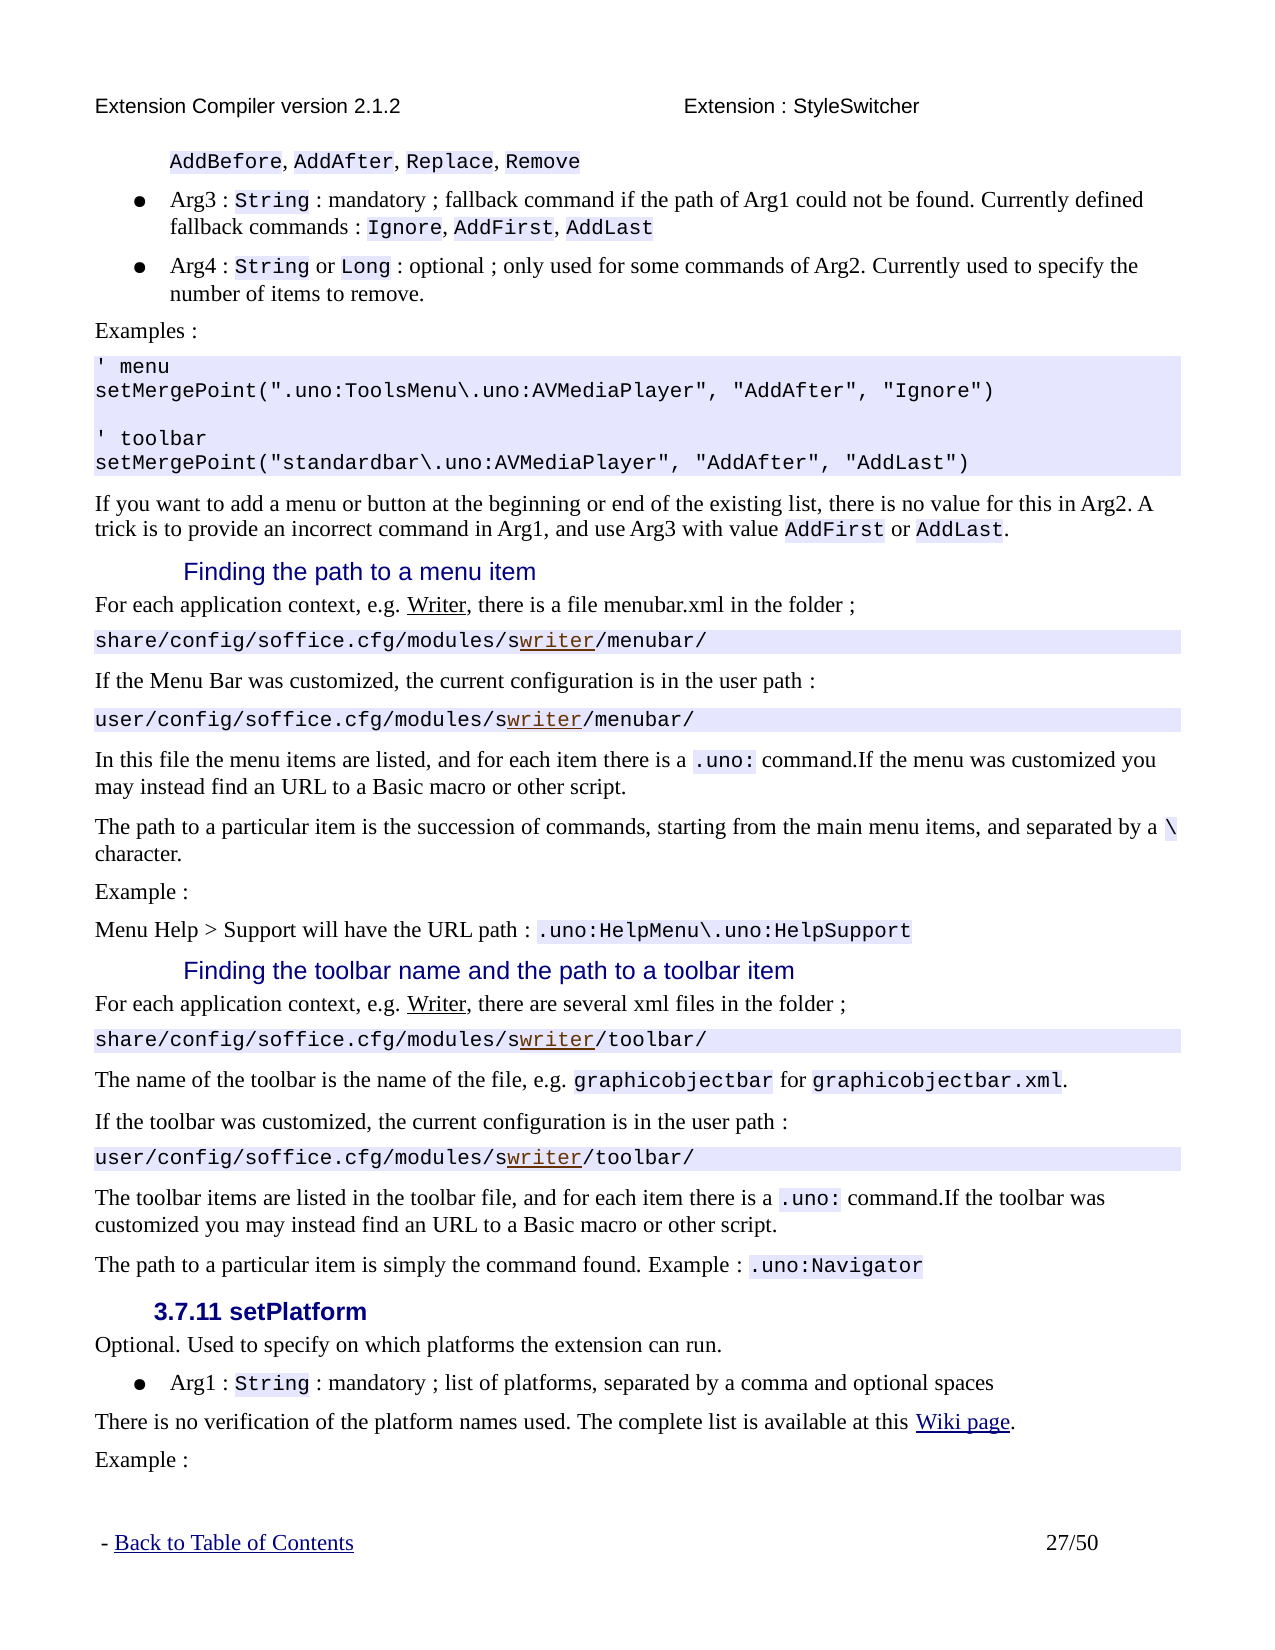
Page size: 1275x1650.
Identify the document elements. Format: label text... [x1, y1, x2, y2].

text share/config/soffice.cfg/modules/swriter/menubar/ [94, 630, 520, 654]
text There is no verification of the platform names used. The complete list is available at this Wiki page. [94, 1409, 1181, 1435]
text The path to a particular item is the succession of commands, starting from the main menu items, and separated by a \ character. [94, 814, 1181, 867]
text Example : [94, 1447, 1181, 1473]
text ' menu [94, 356, 1181, 380]
text In this file the menu items are listed, and for each item there is a .uno: command.If the menu was customized you may instead find an URL to a Basic macro or other script. [94, 747, 1181, 799]
text If the toolbar was customized, the current configuration is in the user path : [94, 1109, 1181, 1134]
text ' toolbar [94, 428, 1181, 452]
text The toolbar items are listed in the toolbar file, and for each item there is a .uno: command.If the toolbar was customized you may instead find an URL to a Basic macro or other script. [94, 1185, 1181, 1238]
text share/config/soffice.cfg/modules/swriter/toolbar/ [594, 1029, 1181, 1053]
text Examples : [94, 318, 1181, 344]
text setMergePoint(".uno:ToolsMenu\.uno:AVMediaPlayer", "AddAfter", "Ignore") [94, 380, 1181, 404]
text If the Menu Bar was customized, the current configuration is in the user path : [94, 668, 1181, 694]
text For each application context, e.g. Writer, there are several xml files in the folder ; [94, 991, 1181, 1016]
subtitle setPlatform [153, 1298, 1181, 1326]
text Menu Help > Support will have the URL path : .uno:HelpMenu\.uno:HelpSupport [94, 917, 1181, 944]
text Example : [94, 879, 1181, 905]
text The path to a particular item is simply the command found. Example : .uno:Navigator [94, 1252, 1181, 1279]
text user/config/soffice.cfg/modules/swriter/menubar/ [94, 708, 1181, 732]
list Arg4 : String or Long : optional ; only used for some commands of Arg2. Currently used to specify the number of items to remove. [132, 253, 1181, 306]
text The name of the toolbar is the name of the file, e.g. graphicobjectbar for graphicobjectbar.xml. [94, 1067, 1181, 1094]
subtitle Finding the toolbar name and the path to a toolbar item [183, 957, 1181, 985]
text If you want to add a menu or button at the beginning or end of the existing list, there is no value for this in Arg2. A trick is to provide an incorrect command in Arg1, and use Arg3 with value AddFirst or AddLast. [94, 491, 1181, 543]
text share/config/soffice.cfg/modules/swriter/menubar/ [594, 630, 1181, 654]
subtitle Finding the path to a menu item [183, 558, 1181, 586]
text For each application context, e.g. Writer, there is a file menubar.xml in the folder ; [94, 592, 1181, 617]
text user/config/soffice.cfg/modules/swriter/toolbar/ [94, 1147, 507, 1171]
list Arg1 : String : mandatory ; list of platforms, separated by a comma and optional spaces [132, 1370, 1181, 1397]
list Arg3 : String : mandatory ; fallback command if the path of Arg1 could not be found. Currently defined fallback commands : Ignore, AddFirst, AddLast [132, 187, 1181, 241]
text Optional. Used to specify on which platforms the extension can run. [94, 1332, 1181, 1357]
text user/config/soffice.cfg/modules/swriter/toolbar/ [582, 1147, 1181, 1171]
text share/config/soffice.cfg/modules/swriter/toolbar/ [94, 1029, 520, 1053]
text setMergePoint("standardbar\.uno:AVMediaPlayer", "AddAfter", "AddLast") [94, 452, 1181, 476]
list AddBefore, AddAfter, Replace, Remove [132, 147, 1181, 174]
